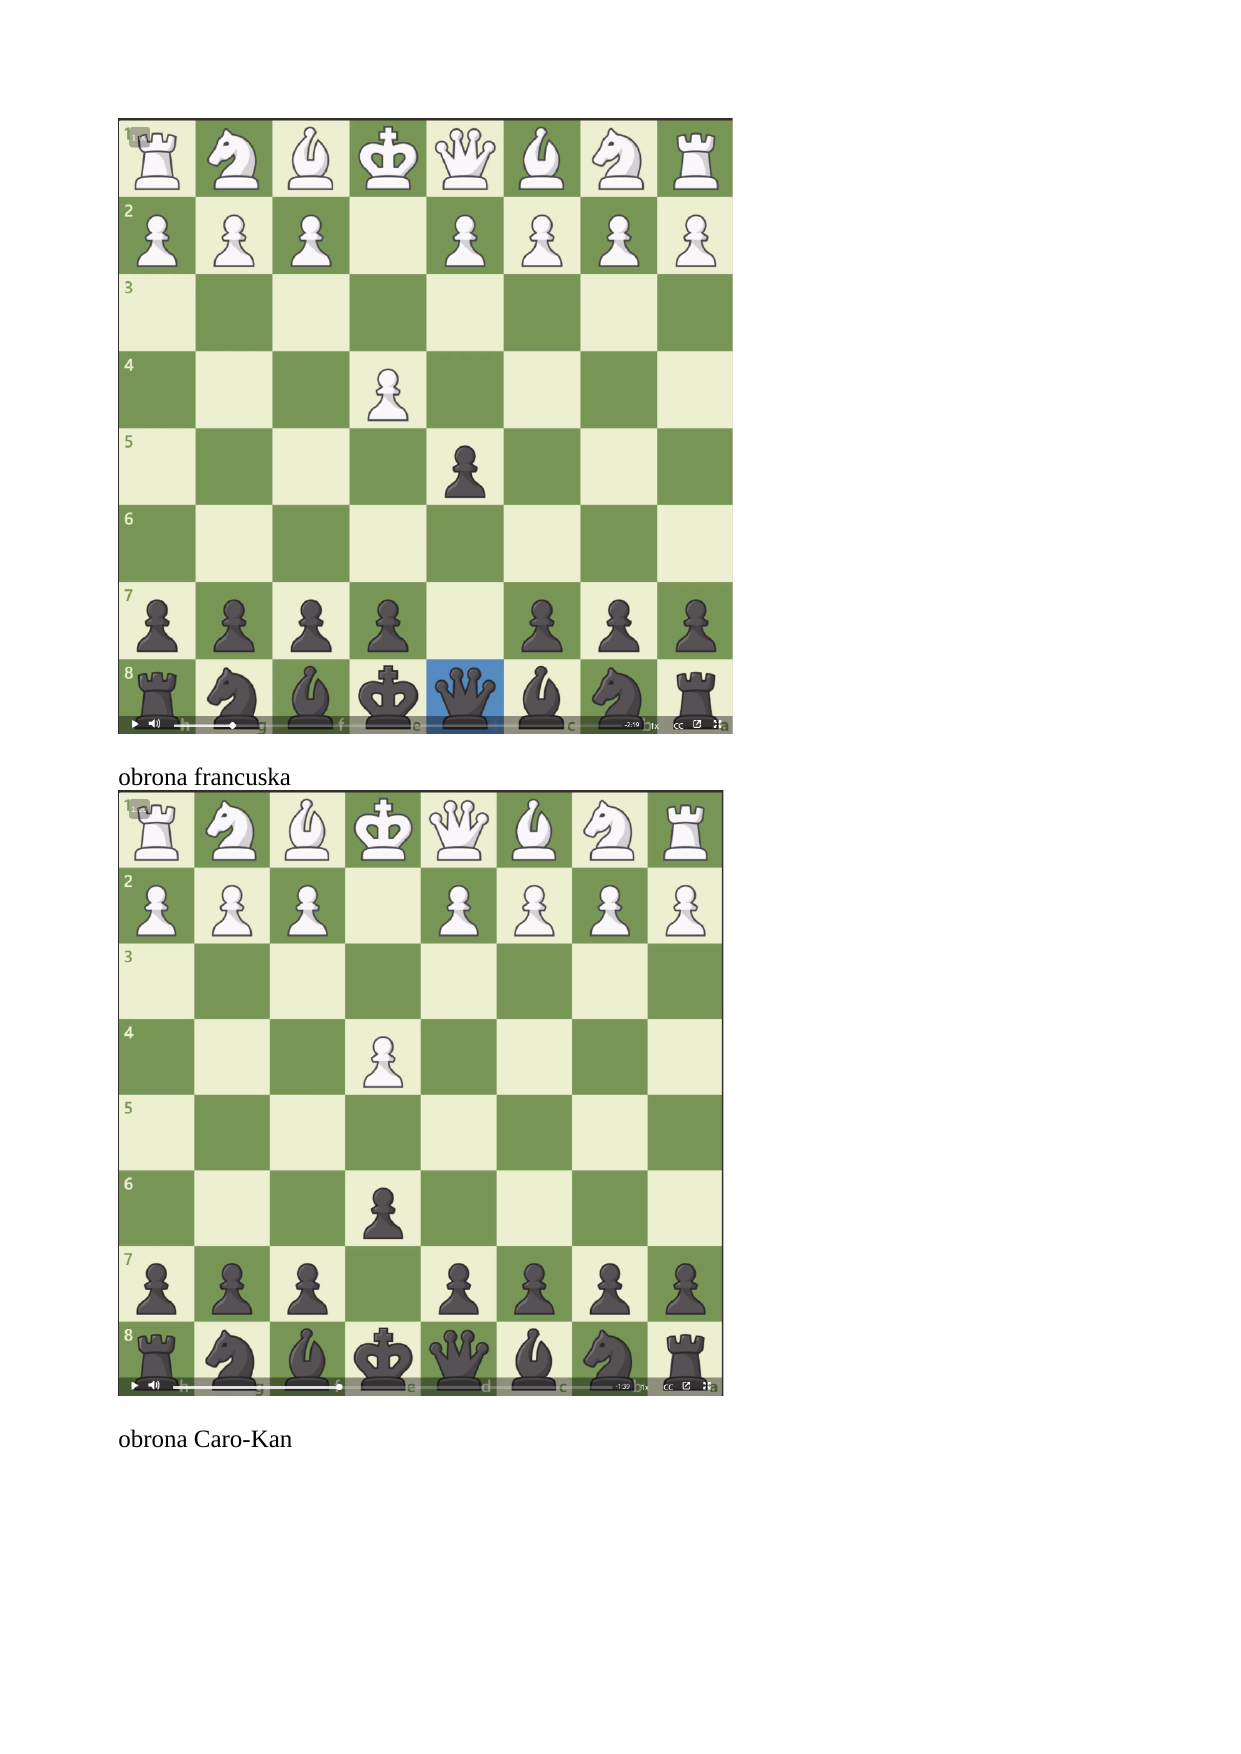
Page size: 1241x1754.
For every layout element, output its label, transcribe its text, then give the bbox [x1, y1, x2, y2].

text obrona Caro-Kan [118, 1424, 1122, 1453]
text obrona francuska [118, 762, 1122, 791]
picture [118, 118, 733, 734]
picture [118, 790, 724, 1396]
